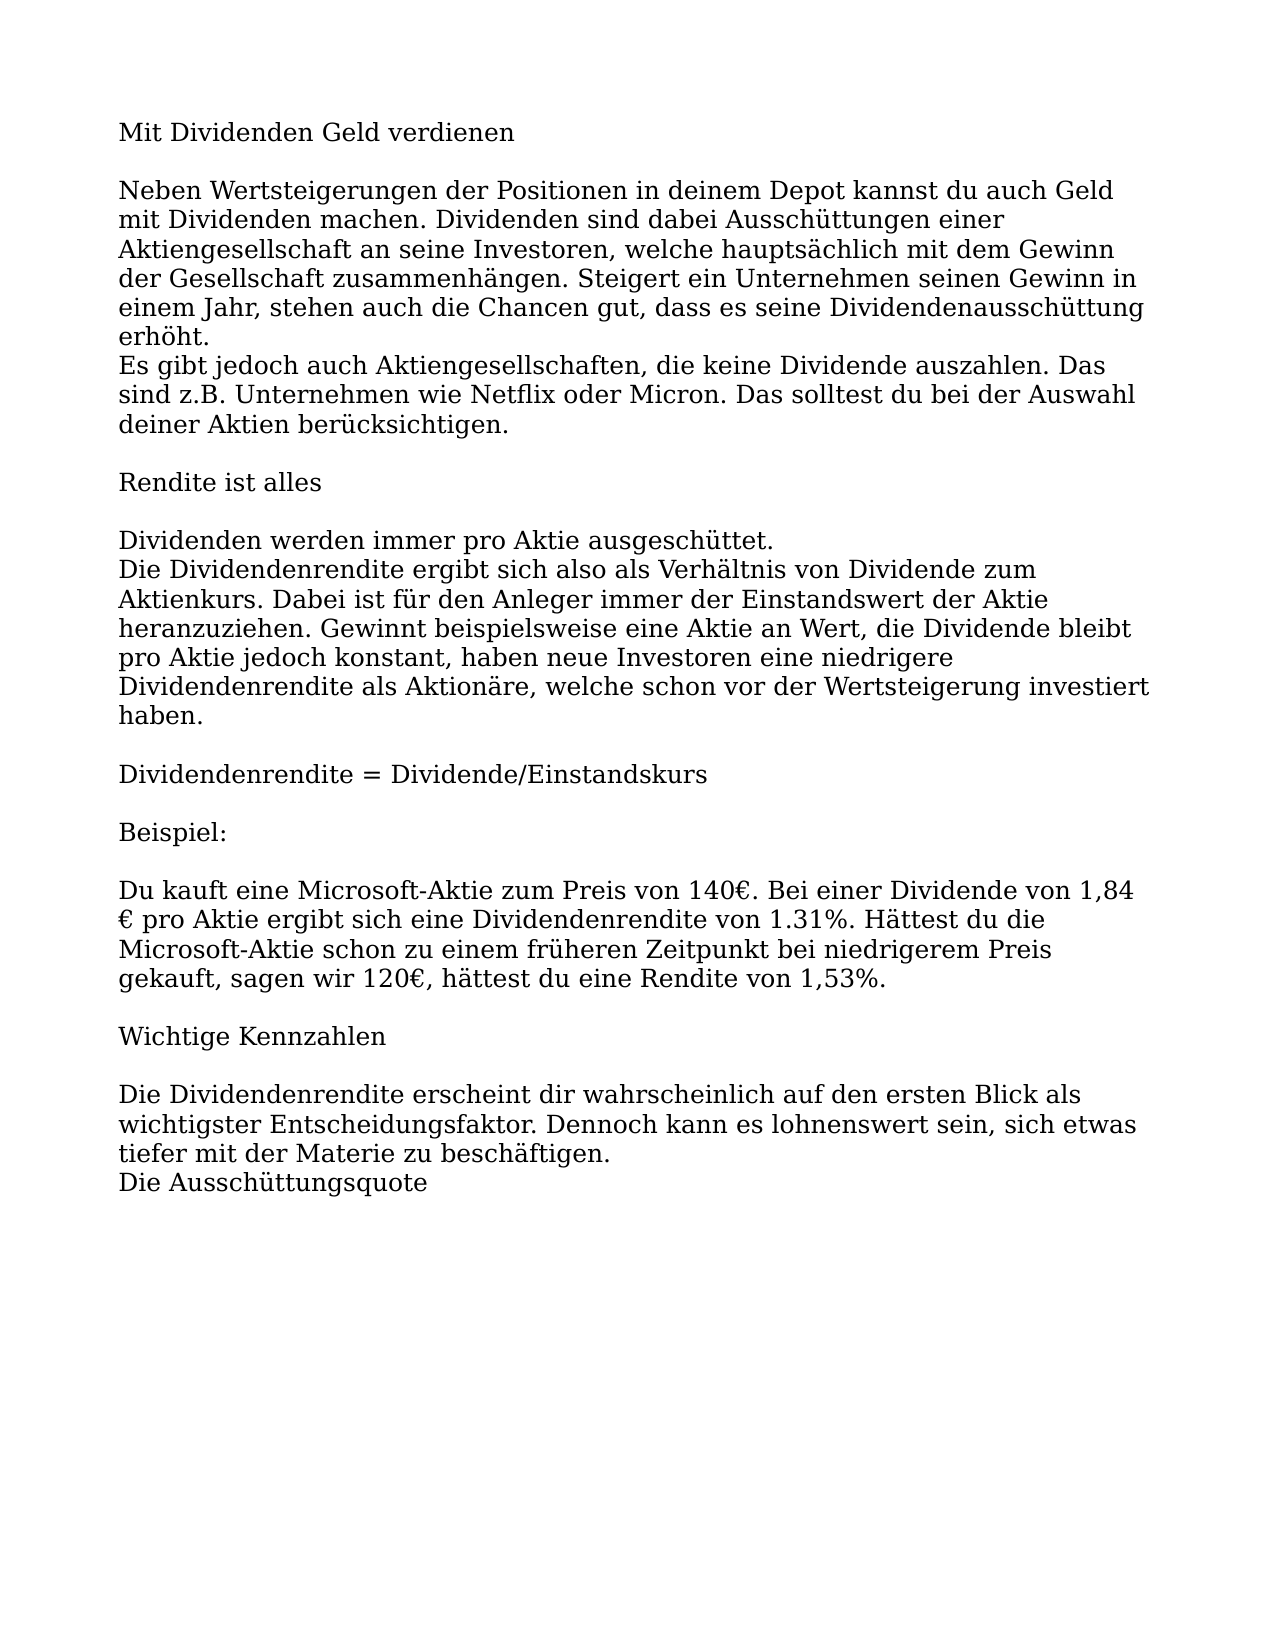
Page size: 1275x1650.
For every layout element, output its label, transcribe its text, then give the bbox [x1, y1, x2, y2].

text Dividenden werden immer pro Aktie ausgeschüttet. [118, 526, 1157, 556]
text Du kauft eine Microsoft-Aktie zum Preis von 140€. Bei einer Dividende von 1,84 € pro Aktie ergibt sich eine Dividendenrendite von 1.31%. Hättest du die Microsoft-Aktie schon zu einem früheren Zeitpunkt bei niedrigerem Preis gekauft, sagen wir 120€, hättest du eine Rendite von 1,53%. [118, 876, 1157, 993]
text Es gibt jedoch auch Aktiengesellschaften, die keine Dividende auszahlen. Das sind z.B. Unternehmen wie Netflix oder Micron. Das solltest du bei der Auswahl deiner Aktien berücksichtigen. [118, 351, 1157, 439]
text Wichtige Kennzahlen [118, 1022, 1157, 1051]
text Rendite ist alles [118, 468, 1157, 497]
text Die Dividendenrendite erscheint dir wahrscheinlich auf den ersten Blick als wichtigster Entscheidungsfaktor. Dennoch kann es lohnenswert sein, sich etwas tiefer mit der Materie zu beschäftigen. [118, 1081, 1157, 1168]
text Die Ausschüttungsquote [118, 1168, 1157, 1197]
text Die Dividendenrendite ergibt sich also als Verhältnis von Dividende zum Aktienkurs. Dabei ist für den Anleger immer der Einstandswert der Aktie heranzuziehen. Gewinnt beispielsweise eine Aktie an Wert, die Dividende bleibt pro Aktie jedoch konstant, haben neue Investoren eine niedrigere Dividendenrendite als Aktionäre, welche schon vor der Wertsteigerung investiert haben. [118, 556, 1157, 731]
text Beispiel: [118, 818, 1157, 847]
text Mit Dividenden Geld verdienen [118, 118, 1157, 147]
text Dividendenrendite = Dividende/Einstandskurs [118, 760, 1157, 789]
text Neben Wertsteigerungen der Positionen in deinem Depot kannst du auch Geld mit Dividenden machen. Dividenden sind dabei Ausschüttungen einer Aktiengesellschaft an seine Investoren, welche hauptsächlich mit dem Gewinn der Gesellschaft zusammenhängen. Steigert ein Unternehmen seinen Gewinn in einem Jahr, stehen auch die Chancen gut, dass es seine Dividendenausschüttung erhöht. [118, 176, 1157, 351]
